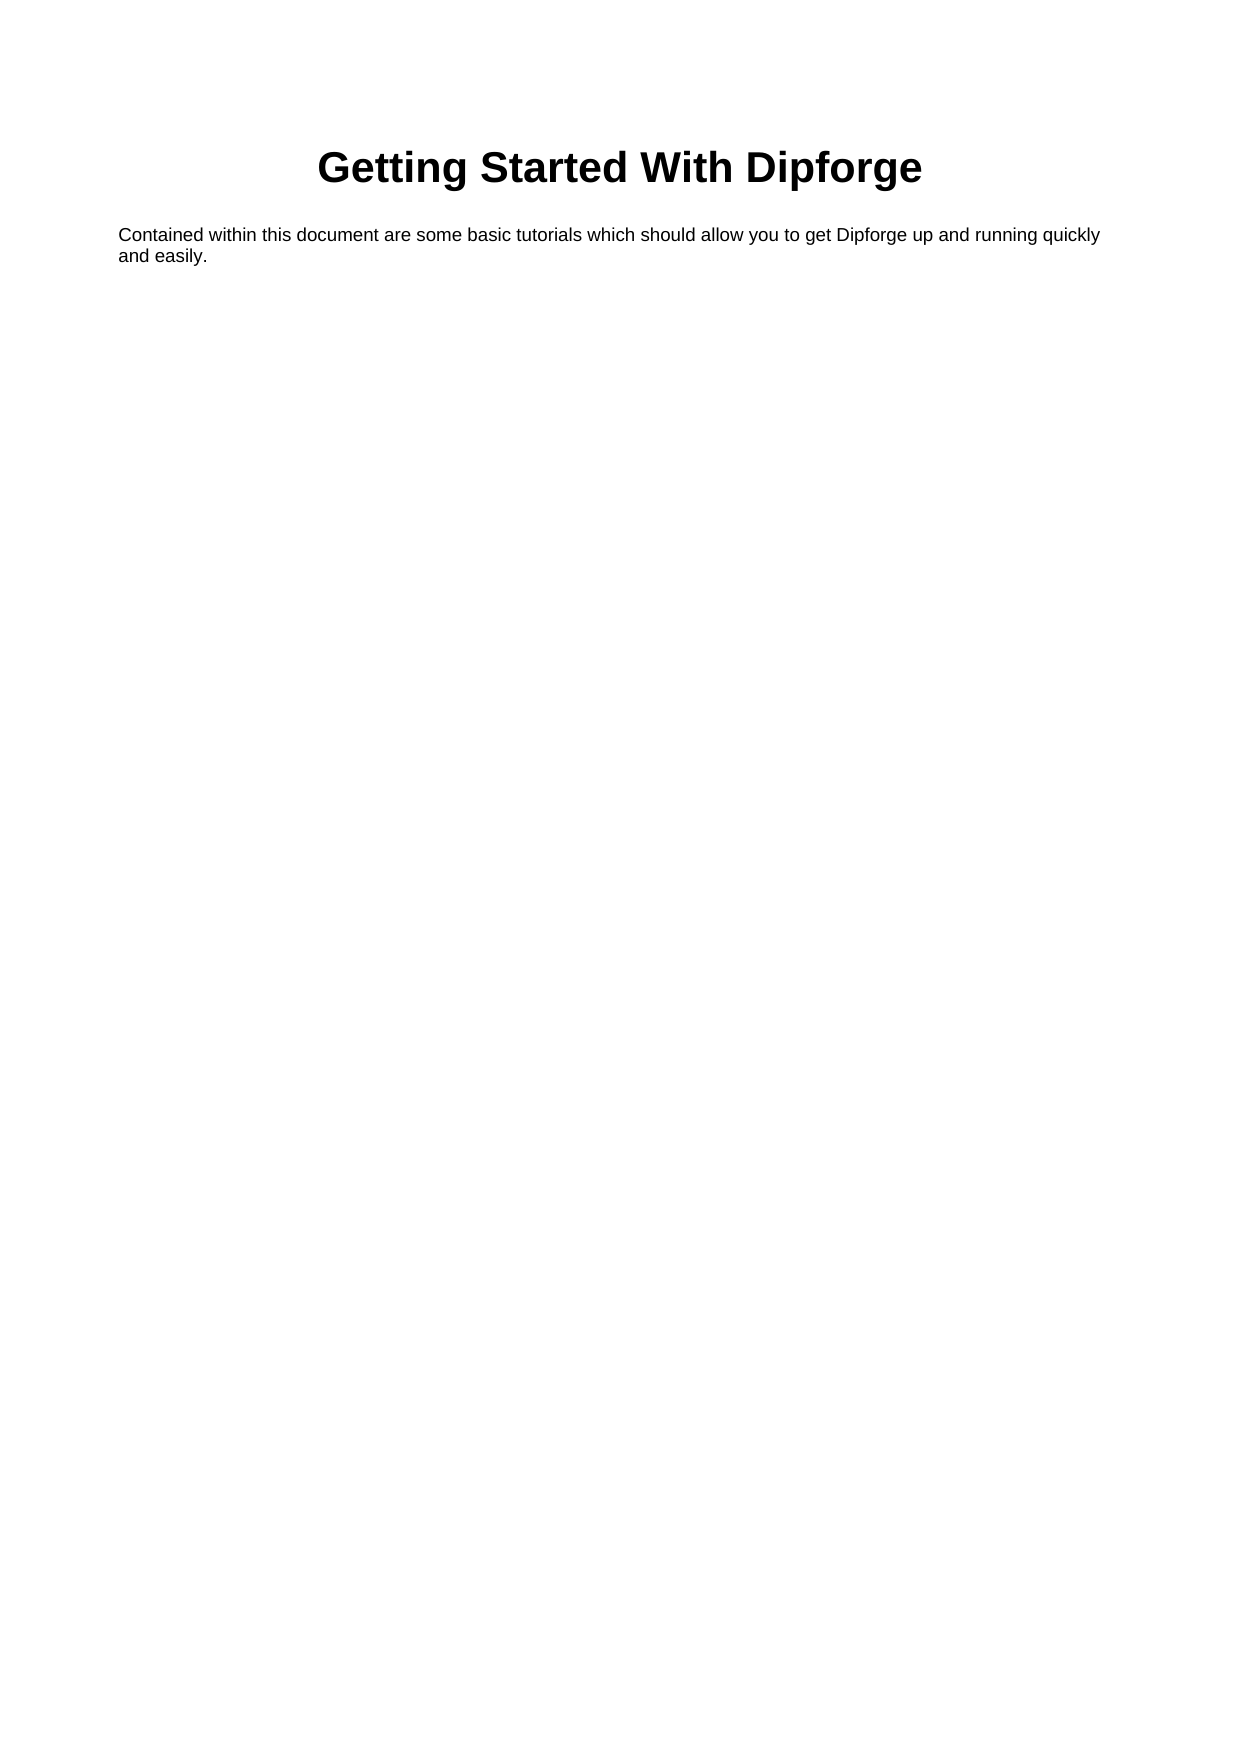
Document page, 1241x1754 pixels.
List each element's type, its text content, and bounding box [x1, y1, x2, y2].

subtitle Getting Started With Dipforge [118, 143, 1122, 191]
text Contained within this document are some basic tutorials which should allow you to get Dipforge up and running quickly and easily. [118, 225, 1122, 267]
